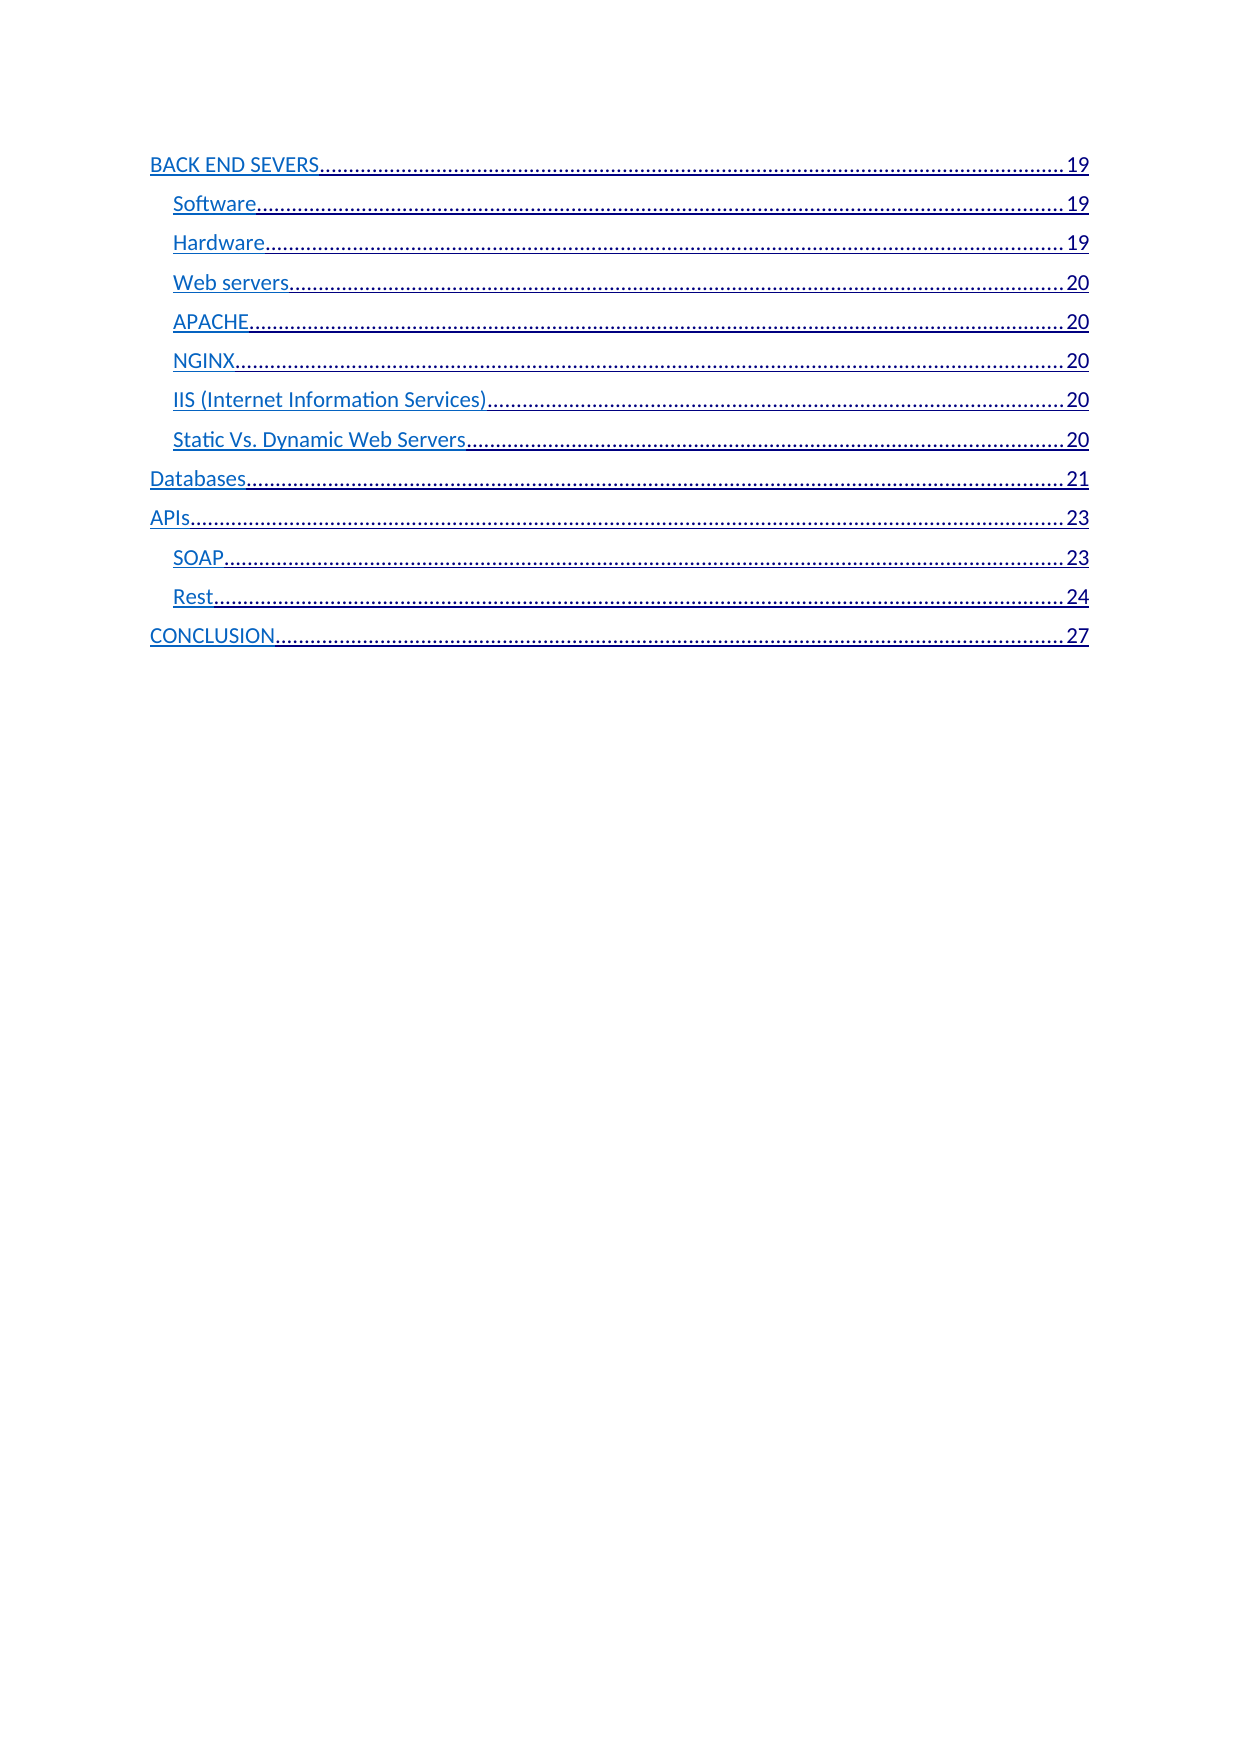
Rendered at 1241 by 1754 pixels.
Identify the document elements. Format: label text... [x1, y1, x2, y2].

text APIs 23 [150, 503, 1090, 531]
text SOAP 23 [173, 543, 1090, 571]
text Software 19 [173, 189, 1090, 217]
text IIS (Internet Information Services) 20 [173, 386, 1090, 414]
text Static Vs. Dynamic Web Servers 20 [173, 425, 1090, 453]
text BACK END SEVERS 19 [150, 150, 1090, 178]
text CONCLUSION 27 [150, 621, 1090, 649]
text NGINX 20 [173, 346, 1090, 374]
text Web servers 20 [173, 268, 1090, 296]
text Databases 21 [150, 464, 1090, 492]
text APACHE 20 [173, 307, 1090, 335]
text Rest 24 [173, 582, 1090, 610]
text Hardware 19 [173, 228, 1090, 257]
